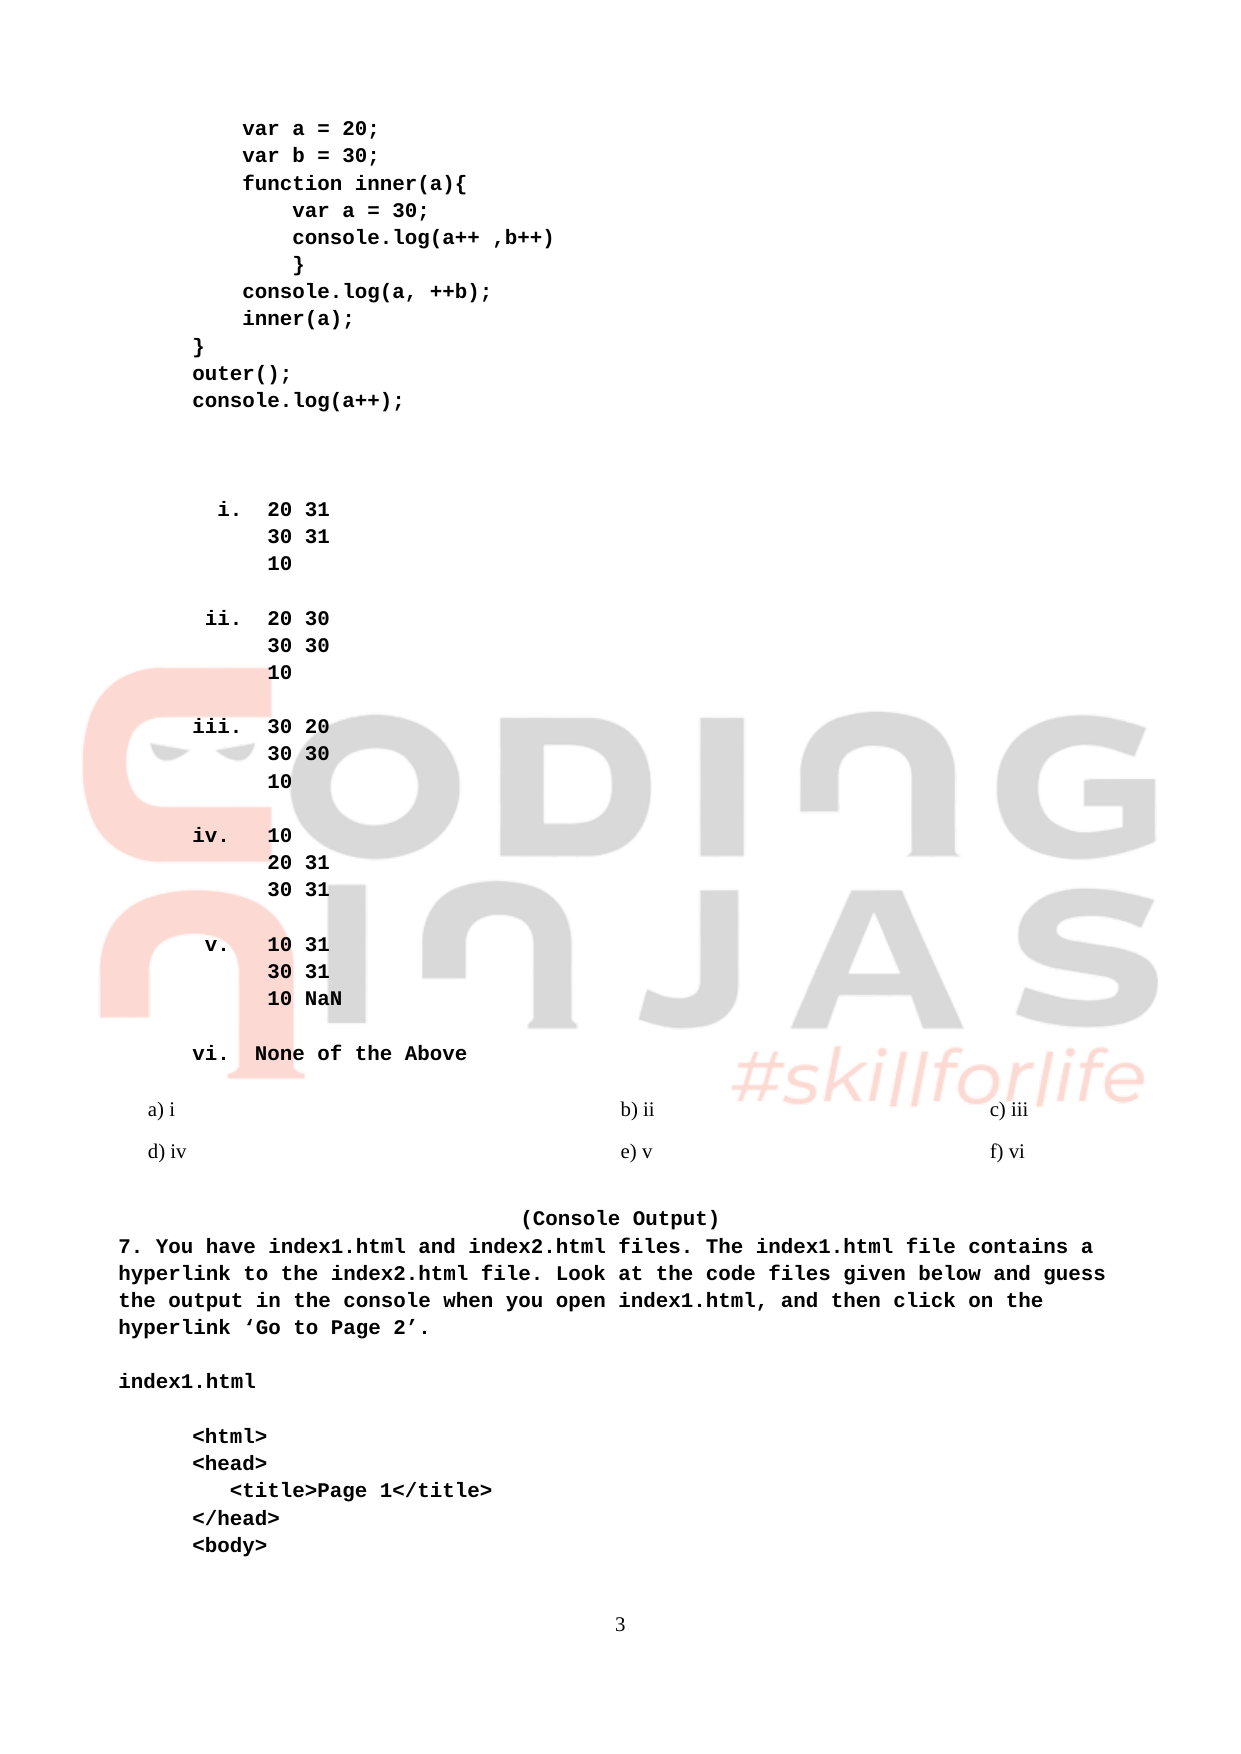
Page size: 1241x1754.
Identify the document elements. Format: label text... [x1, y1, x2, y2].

text vi. None of the Above [192, 1042, 1122, 1066]
text } [192, 254, 1122, 278]
text iii. 30 20 [192, 716, 1122, 740]
text 10 [192, 662, 1122, 686]
text <title>Page 1</title> [192, 1480, 1122, 1504]
text index1.html [118, 1372, 1122, 1395]
text ii. 20 30 [192, 607, 1122, 631]
text </head> [192, 1507, 1122, 1531]
text <html> [192, 1426, 1122, 1449]
text a) i b) ii c) iii [148, 1097, 1122, 1121]
text 10 [192, 771, 1122, 794]
text var b = 30; [192, 145, 1122, 169]
text var a = 30; [192, 200, 1122, 223]
text 10 NaN [192, 988, 1122, 1012]
text 30 30 [192, 635, 1122, 658]
text } [192, 336, 1122, 359]
text <body> [192, 1535, 1122, 1558]
text console.log(a++); [192, 390, 1122, 414]
text (Console Output) [118, 1208, 1122, 1232]
text i. 20 31 [192, 499, 1122, 522]
text v. 10 31 [192, 934, 1122, 957]
text 30 31 [192, 879, 1122, 903]
text 30 31 [192, 526, 1122, 549]
text 30 31 [192, 961, 1122, 984]
text 30 30 [192, 743, 1122, 767]
text console.log(a, ++b); [192, 281, 1122, 305]
text outer(); [192, 363, 1122, 386]
text function inner(a){ [192, 172, 1122, 196]
text 10 [192, 553, 1122, 577]
text iv. 10 [192, 825, 1122, 849]
text d) iv e) v f) vi [148, 1139, 1122, 1163]
text inner(a); [192, 308, 1122, 332]
text var a = 20; [192, 118, 1122, 142]
text 7. You have index1.html and index2.html files. The index1.html file contains a hyperlink to the index2.html file. Look at the code files given below and guess the output in the console when you open index1.html, and then click on the hyperlink ‘Go to Page 2’. [118, 1236, 1122, 1341]
text <head> [192, 1453, 1122, 1477]
text 20 31 [192, 852, 1122, 876]
text console.log(a++ ,b++) [192, 227, 1122, 251]
